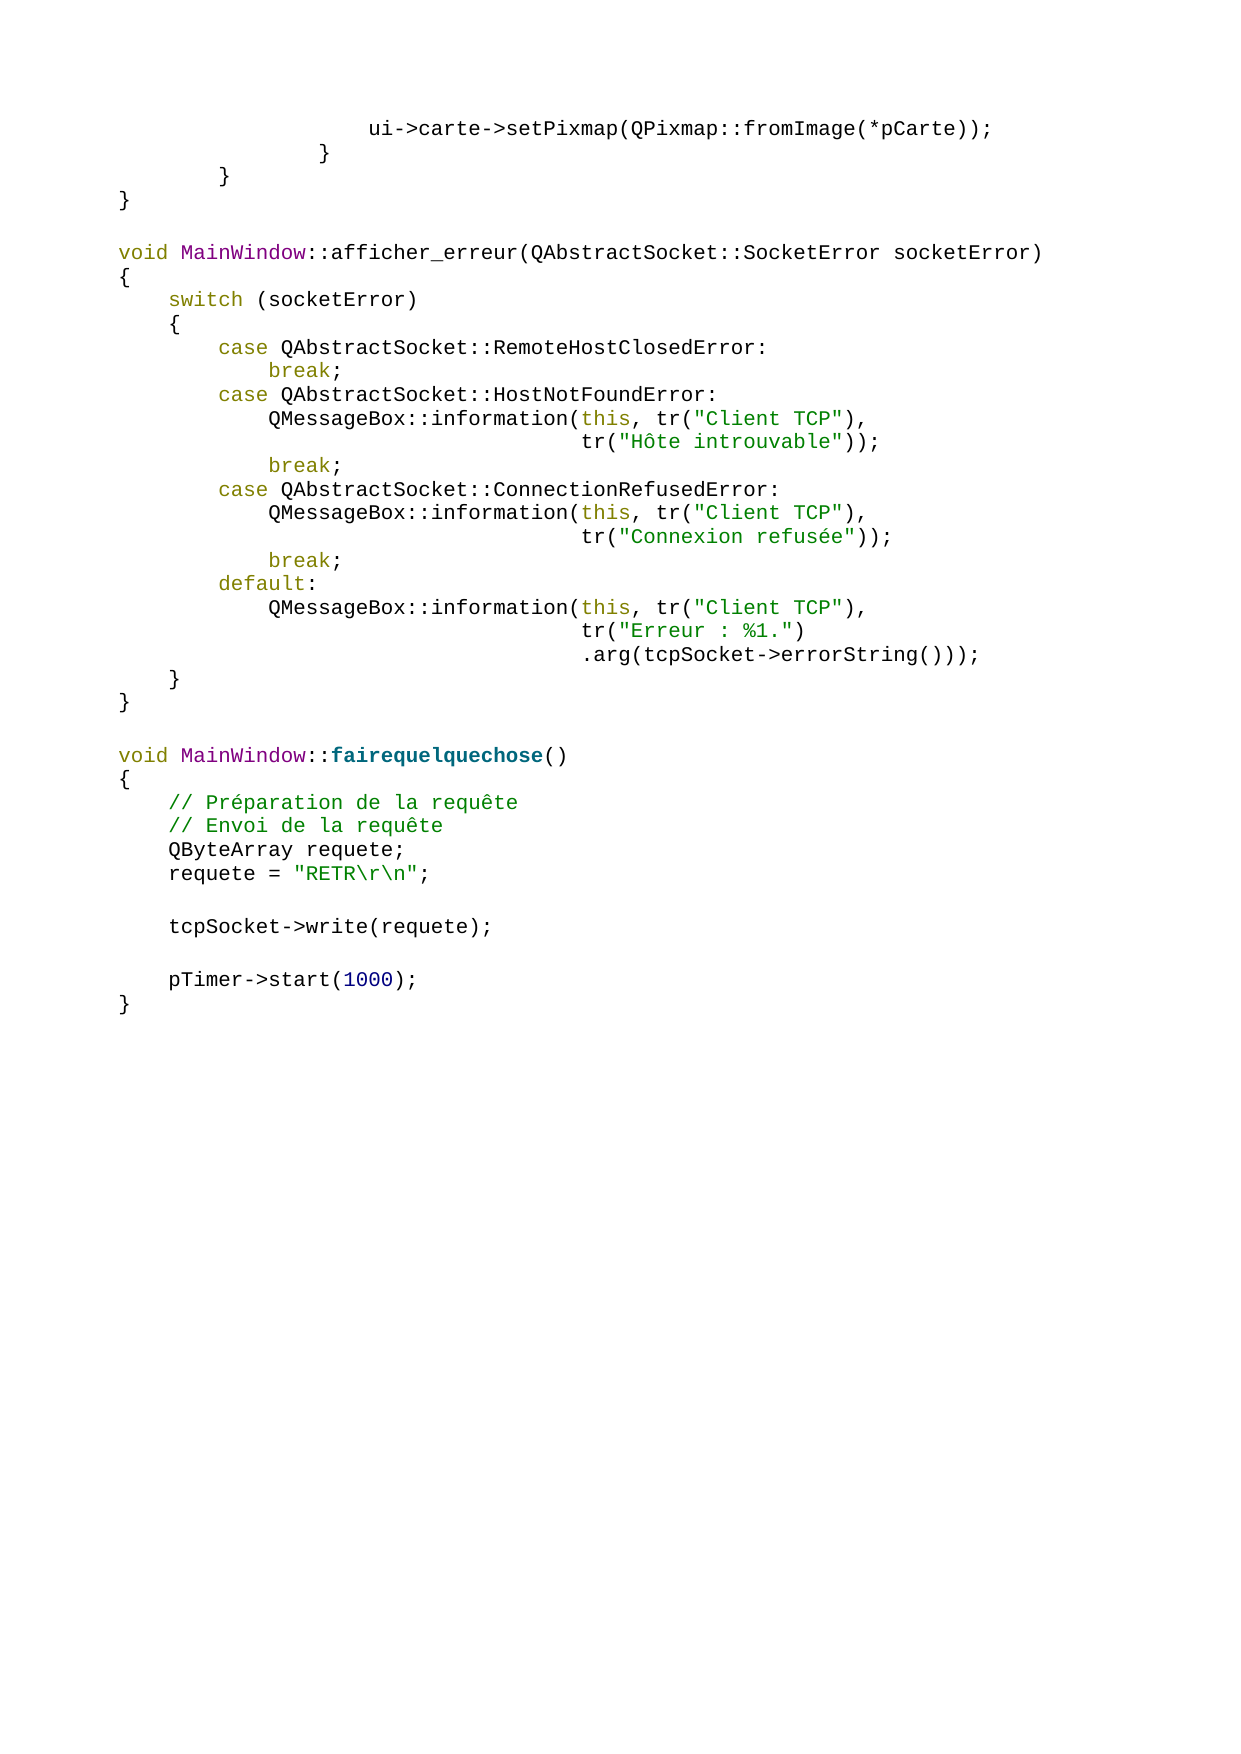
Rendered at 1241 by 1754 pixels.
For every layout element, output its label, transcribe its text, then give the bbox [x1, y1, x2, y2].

text { [118, 266, 1122, 289]
text tr("Erreur : %1.") [118, 621, 1122, 644]
text } [118, 668, 1122, 691]
text ui->carte->setPixmap(QPixmap::fromImage(*pCarte)); [118, 118, 1122, 142]
text break; [118, 360, 1122, 384]
text // Envoi de la requête [118, 816, 1122, 839]
text .arg(tcpSocket->errorString())); [118, 644, 1122, 668]
text void MainWindow::fairequelquechose() [118, 744, 1122, 768]
text } [118, 691, 1122, 715]
text tr("Hôte introuvable")); [118, 431, 1122, 455]
text QMessageBox::information(this, tr("Client TCP"), [118, 597, 1122, 621]
text tr("Connexion refusée")); [118, 526, 1122, 549]
text } [118, 189, 1122, 213]
text void MainWindow::afficher_erreur(QAbstractSocket::SocketError socketError) [118, 242, 1122, 266]
text case QAbstractSocket::HostNotFoundError: [118, 384, 1122, 408]
text QMessageBox::information(this, tr("Client TCP"), [118, 408, 1122, 431]
text switch (socketError) [118, 289, 1122, 313]
text pTimer->start(1000); [118, 969, 1122, 993]
text tcpSocket->write(requete); [118, 916, 1122, 939]
text break; [118, 549, 1122, 573]
text { [118, 768, 1122, 792]
text case QAbstractSocket::ConnectionRefusedError: [118, 479, 1122, 502]
text requete = "RETR\r\n"; [118, 863, 1122, 886]
text QByteArray requete; [118, 839, 1122, 863]
text default: [118, 573, 1122, 597]
text case QAbstractSocket::RemoteHostClosedError: [118, 337, 1122, 360]
text break; [118, 455, 1122, 479]
text { [118, 313, 1122, 337]
text } [118, 165, 1122, 189]
text // Préparation de la requête [118, 792, 1122, 816]
text } [118, 993, 1122, 1016]
text QMessageBox::information(this, tr("Client TCP"), [118, 502, 1122, 526]
text } [118, 142, 1122, 165]
